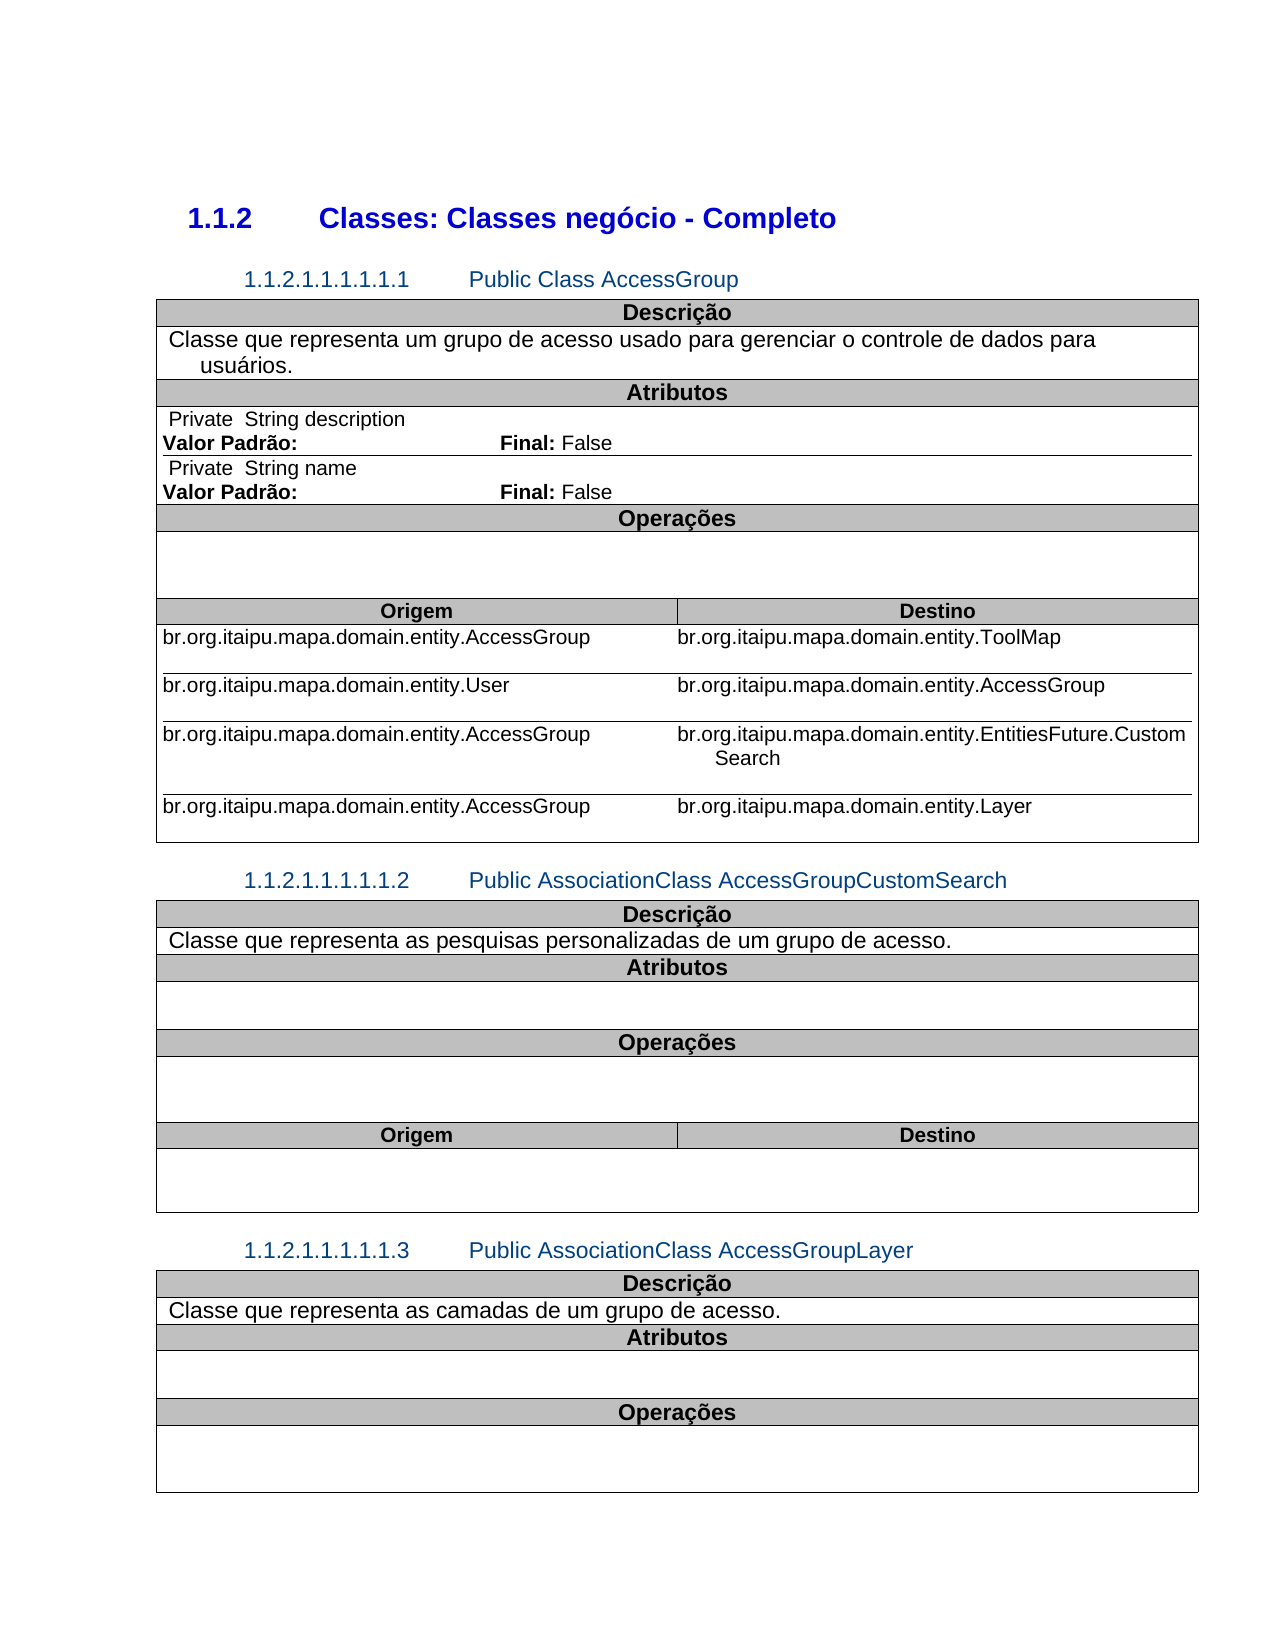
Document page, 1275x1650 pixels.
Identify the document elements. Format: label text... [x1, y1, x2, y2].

table_cell Private String name [163, 456, 725, 480]
table_cell br.org.itaipu.mapa.domain.entity.Layer [677, 795, 1192, 842]
table_header Descrição [157, 901, 1198, 927]
table_cell br.org.itaipu.mapa.domain.entity.AccessGroup [677, 674, 1192, 721]
table_cell br.org.itaipu.mapa.domain.entity.EntitiesFuture.CustomSearch [677, 722, 1192, 793]
table_cell [157, 1057, 1198, 1122]
table_cell br.org.itaipu.mapa.domain.entity.AccessGroup [163, 795, 677, 842]
table_header Descrição [157, 300, 1198, 326]
table_header br.org.itaipu.mapa.domain.entity.AccessGroup [163, 625, 677, 673]
table_header Private String description [163, 407, 725, 431]
table_cell Destino [678, 1123, 1198, 1148]
table_cell Classe que representa as camadas de um grupo de acesso. [157, 1298, 1198, 1323]
table_cell [157, 1149, 1198, 1212]
table_header [725, 407, 1192, 455]
table_cell [157, 625, 1198, 842]
table_header br.org.itaipu.mapa.domain.entity.ToolMap [677, 625, 1192, 673]
subtitle Public Class AccessGroup [244, 266, 1125, 292]
subtitle Public AssociationClass AccessGroupCustomSearch [244, 867, 1125, 894]
table_cell Destino [678, 599, 1198, 624]
table_cell [157, 982, 1198, 1029]
table_cell Classe que representa um grupo de acesso usado para gerenciar o controle de dados para usuários. [157, 327, 1198, 379]
table_cell Valor Padrão: [163, 480, 500, 504]
table_cell Final: False [500, 480, 725, 504]
table_cell Operações [157, 505, 1198, 531]
table_cell Operações [157, 1399, 1198, 1425]
table_cell Operações [157, 1030, 1198, 1056]
table_cell Classe que representa as pesquisas personalizadas de um grupo de acesso. [157, 928, 1198, 954]
table_cell Atributos [157, 380, 1198, 406]
table_cell br.org.itaipu.mapa.domain.entity.AccessGroup [163, 722, 677, 793]
table_cell Atributos [157, 1325, 1198, 1350]
subtitle Public AssociationClass AccessGroupLayer [244, 1237, 1125, 1263]
table_cell [157, 1426, 1198, 1491]
table_cell Valor Padrão: [163, 431, 500, 455]
table_cell [157, 532, 1198, 597]
subtitle Classes: Classes negócio - Completo [187, 201, 1125, 235]
table_cell [1192, 407, 1198, 504]
table_cell [725, 456, 1192, 504]
table_cell Final: False [500, 431, 725, 455]
table_cell br.org.itaipu.mapa.domain.entity.User [163, 674, 677, 721]
table_cell Origem [157, 1123, 677, 1148]
table_cell [157, 407, 163, 504]
table_cell [157, 1351, 1198, 1398]
table_cell Origem [157, 599, 677, 624]
table_header Descrição [157, 1271, 1198, 1297]
table_cell Atributos [157, 955, 1198, 981]
